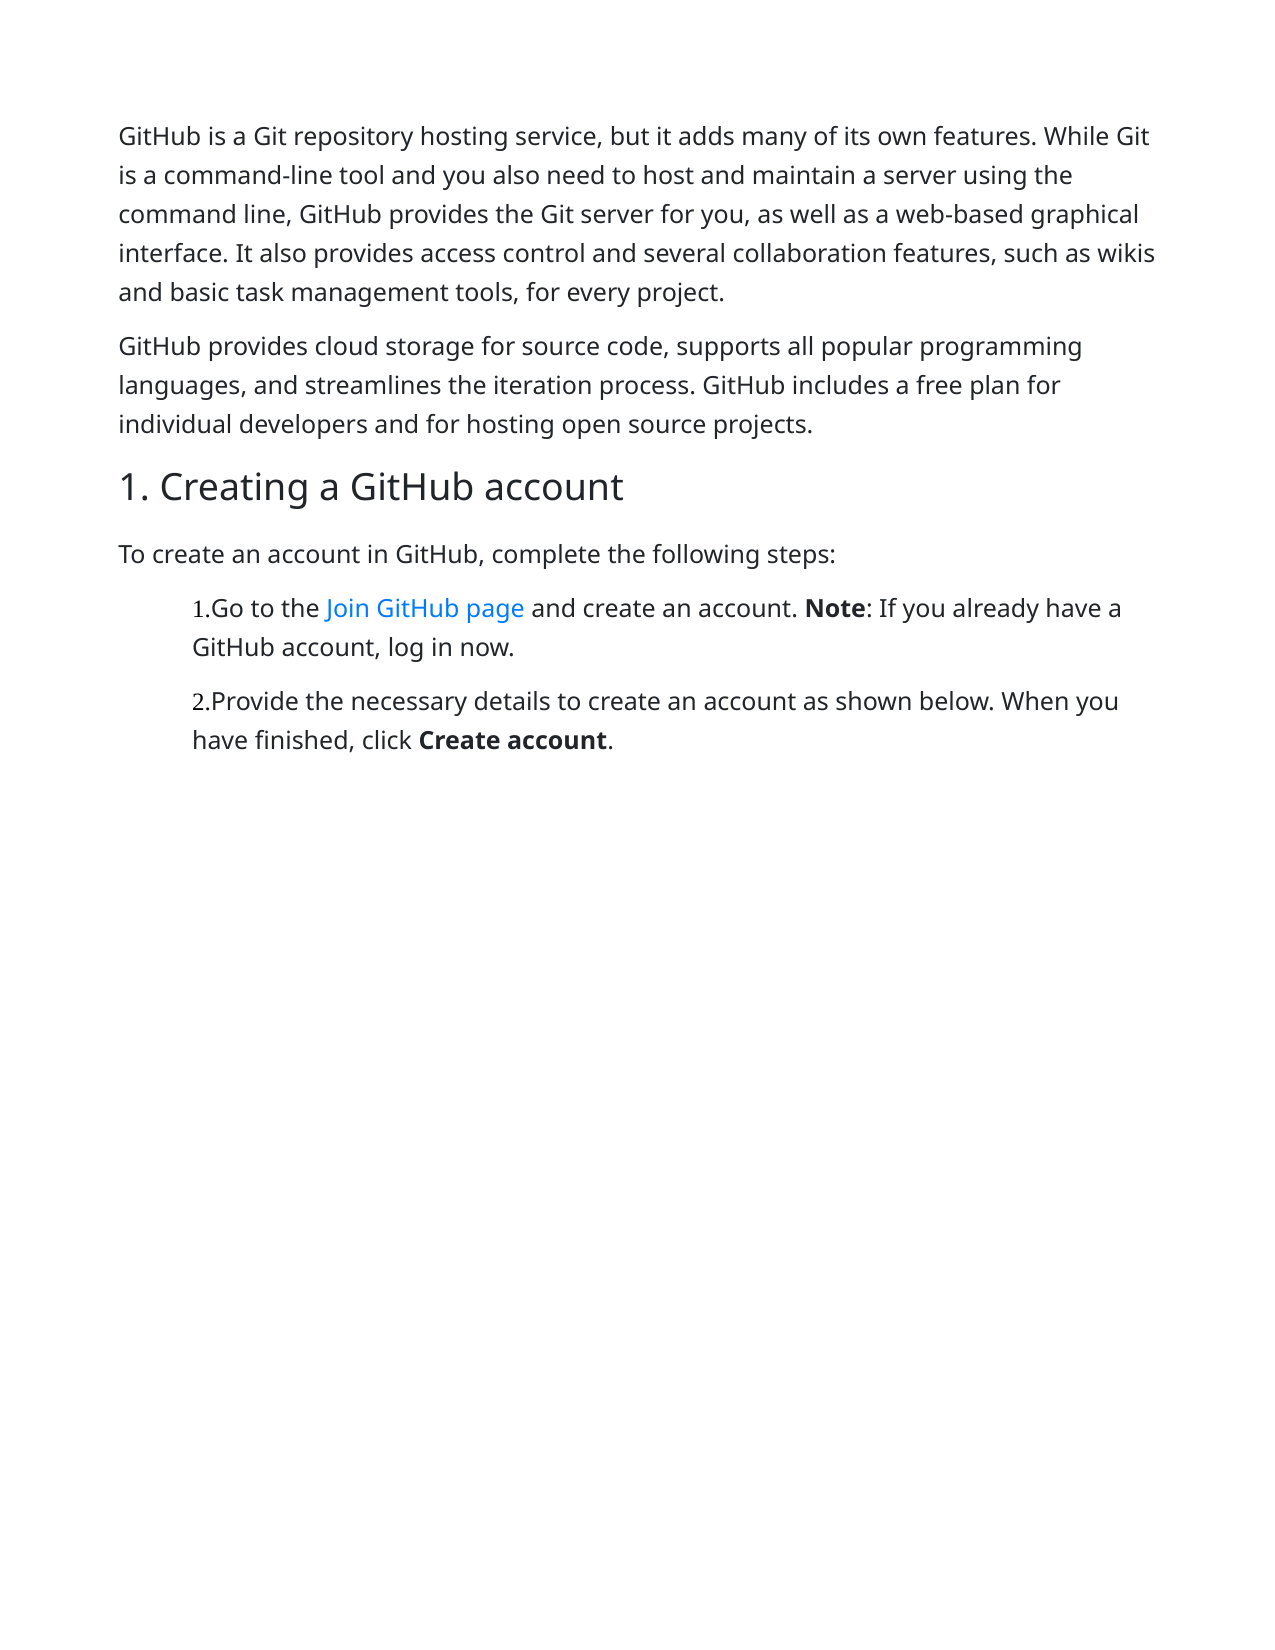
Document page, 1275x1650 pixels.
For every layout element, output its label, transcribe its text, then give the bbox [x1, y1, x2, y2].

subtitle 1. Creating a GitHub account [118, 461, 1157, 512]
text GitHub is a Git repository hosting service, but it adds many of its own features. While Git is a command-line tool and you also need to host and maintain a server using the command line, GitHub provides the Git server for you, as well as a web-based graphical interface. It also provides access control and several collaboration features, such as wikis and basic task management tools, for every project. [118, 118, 1157, 309]
text To create an account in GitHub, complete the following steps: [118, 536, 1157, 571]
text GitHub provides cloud storage for source code, supports all popular programming languages, and streamlines the iteration process. GitHub includes a free plan for individual developers and for hosting open source projects. [118, 328, 1157, 441]
list Provide the necessary details to create an account as shown below. When you have finished, click Create account. [118, 683, 1157, 756]
list Go to the Join GitHub page and create an account. Note: If you already have a GitHub account, log in now. [118, 590, 1157, 663]
